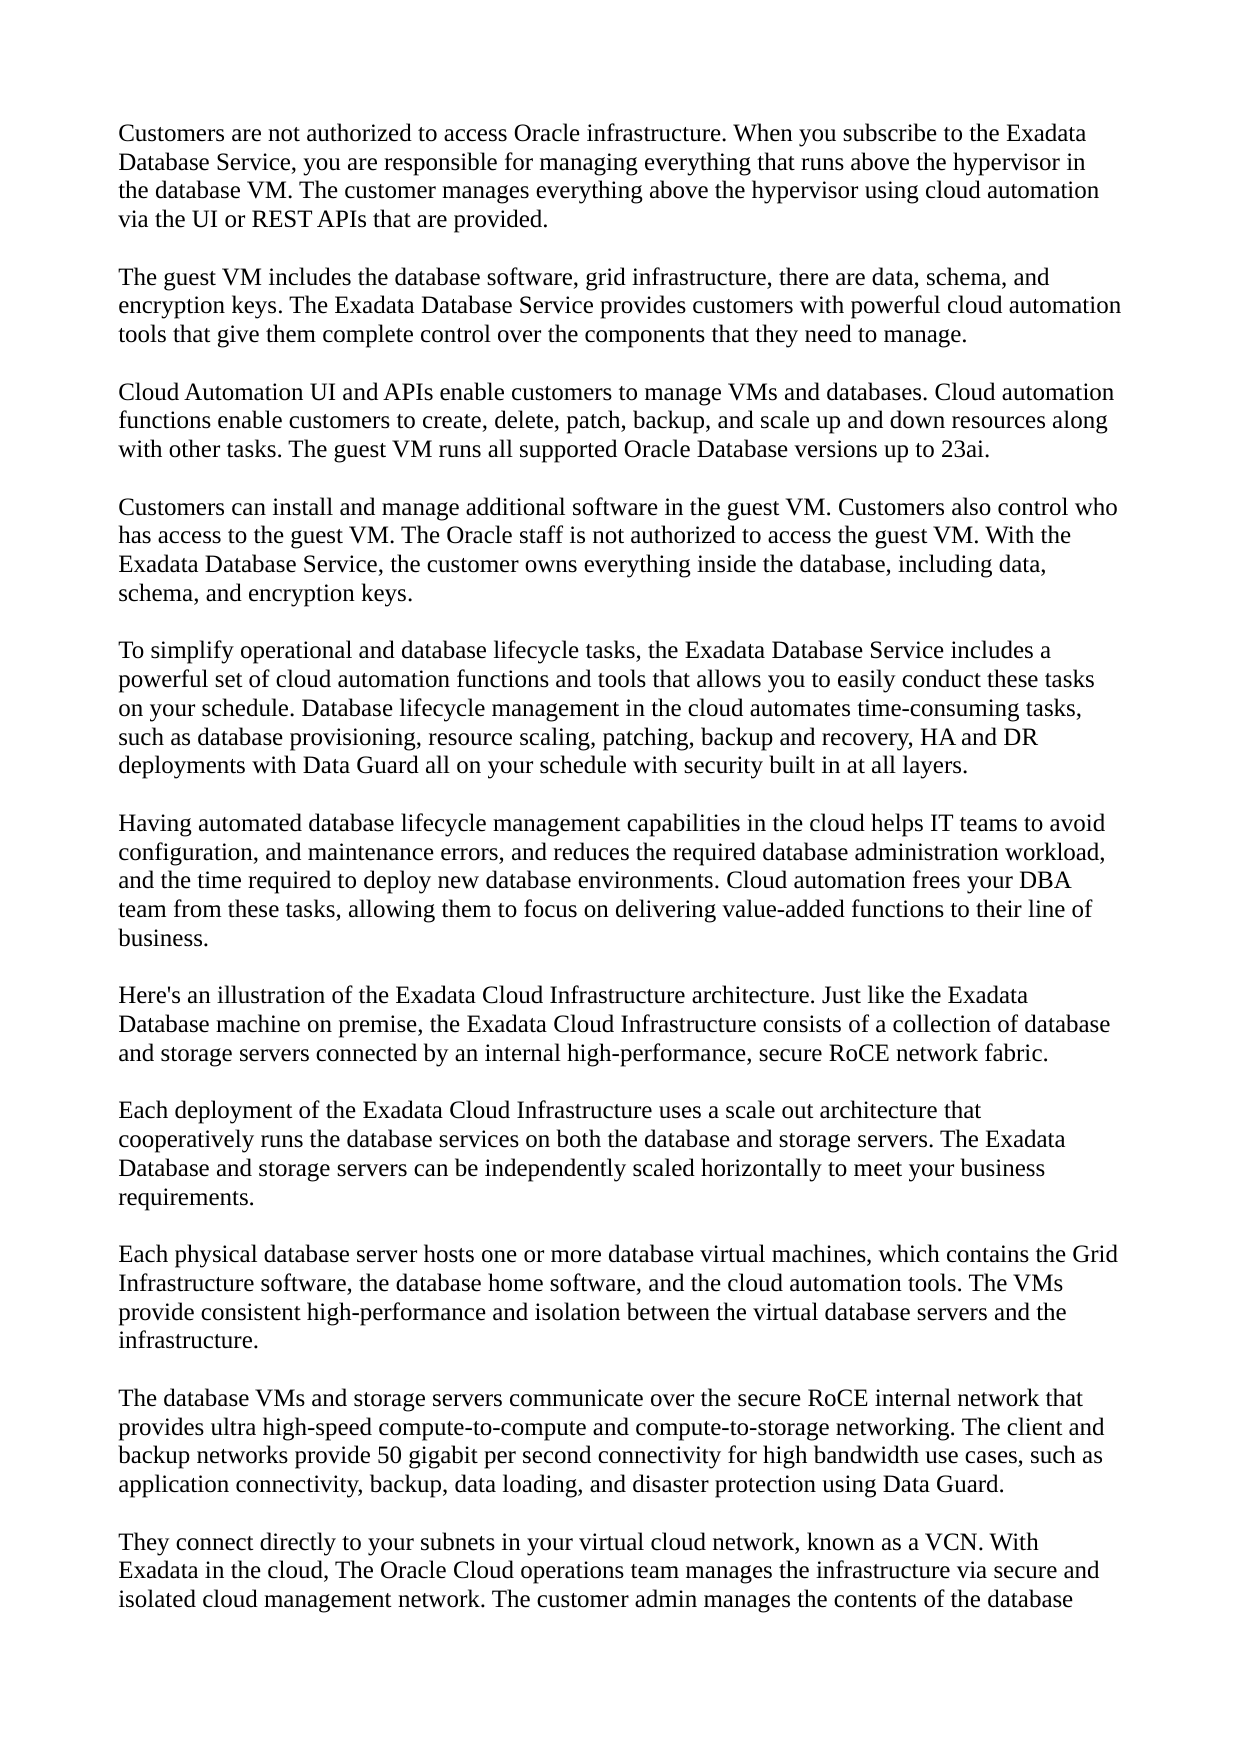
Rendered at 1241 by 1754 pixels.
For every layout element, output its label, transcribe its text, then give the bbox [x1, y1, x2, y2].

text The database VMs and storage servers communicate over the secure RoCE internal network that provides ultra high-speed compute-to-compute and compute-to-storage networking. The client and backup networks provide 50 gigabit per second connectivity for high bandwidth use cases, such as application connectivity, backup, data loading, and disaster protection using Data Guard. [118, 1383, 1122, 1498]
text Customers are not authorized to access Oracle infrastructure. When you subscribe to the Exadata Database Service, you are responsible for managing everything that runs above the hypervisor in the database VM. The customer manages everything above the hypervisor using cloud automation via the UI or REST APIs that are provided. [118, 118, 1122, 233]
text Each deployment of the Exadata Cloud Infrastructure uses a scale out architecture that cooperatively runs the database services on both the database and storage servers. The Exadata Database and storage servers can be independently scaled horizontally to meet your business requirements. [118, 1096, 1122, 1211]
text They connect directly to your subnets in your virtual cloud network, known as a VCN. With Exadata in the cloud, The Oracle Cloud operations team manages the infrastructure via secure and isolated cloud management network. The customer admin manages the contents of the database [118, 1527, 1122, 1613]
text The guest VM includes the database software, grid infrastructure, there are data, schema, and encryption keys. The Exadata Database Service provides customers with powerful cloud automation tools that give them complete control over the components that they need to manage. [118, 262, 1122, 348]
text To simplify operational and database lifecycle tasks, the Exadata Database Service includes a powerful set of cloud automation functions and tools that allows you to easily conduct these tasks on your schedule. Database lifecycle management in the cloud automates time-consuming tasks, such as database provisioning, resource scaling, patching, backup and recovery, HA and DR deployments with Data Guard all on your schedule with security built in at all layers. [118, 636, 1122, 779]
text Having automated database lifecycle management capabilities in the cloud helps IT teams to avoid configuration, and maintenance errors, and reduces the required database administration workload, and the time required to deploy new database environments. Cloud automation frees your DBA team from these tasks, allowing them to focus on delivering value-added functions to their line of business. [118, 808, 1122, 952]
text Customers can install and manage additional software in the guest VM. Customers also control who has access to the guest VM. The Oracle staff is not authorized to access the guest VM. With the Exadata Database Service, the customer owns everything inside the database, including data, schema, and encryption keys. [118, 492, 1122, 607]
text Cloud Automation UI and APIs enable customers to manage VMs and databases. Cloud automation functions enable customers to create, delete, patch, backup, and scale up and down resources along with other tasks. The guest VM runs all supported Oracle Database versions up to 23ai. [118, 377, 1122, 463]
text Here's an illustration of the Exadata Cloud Infrastructure architecture. Just like the Exadata Database machine on premise, the Exadata Cloud Infrastructure consists of a collection of database and storage servers connected by an internal high-performance, secure RoCE network fabric. [118, 981, 1122, 1067]
text Each physical database server hosts one or more database virtual machines, which contains the Grid Infrastructure software, the database home software, and the cloud automation tools. The VMs provide consistent high-performance and isolation between the virtual database servers and the infrastructure. [118, 1239, 1122, 1354]
